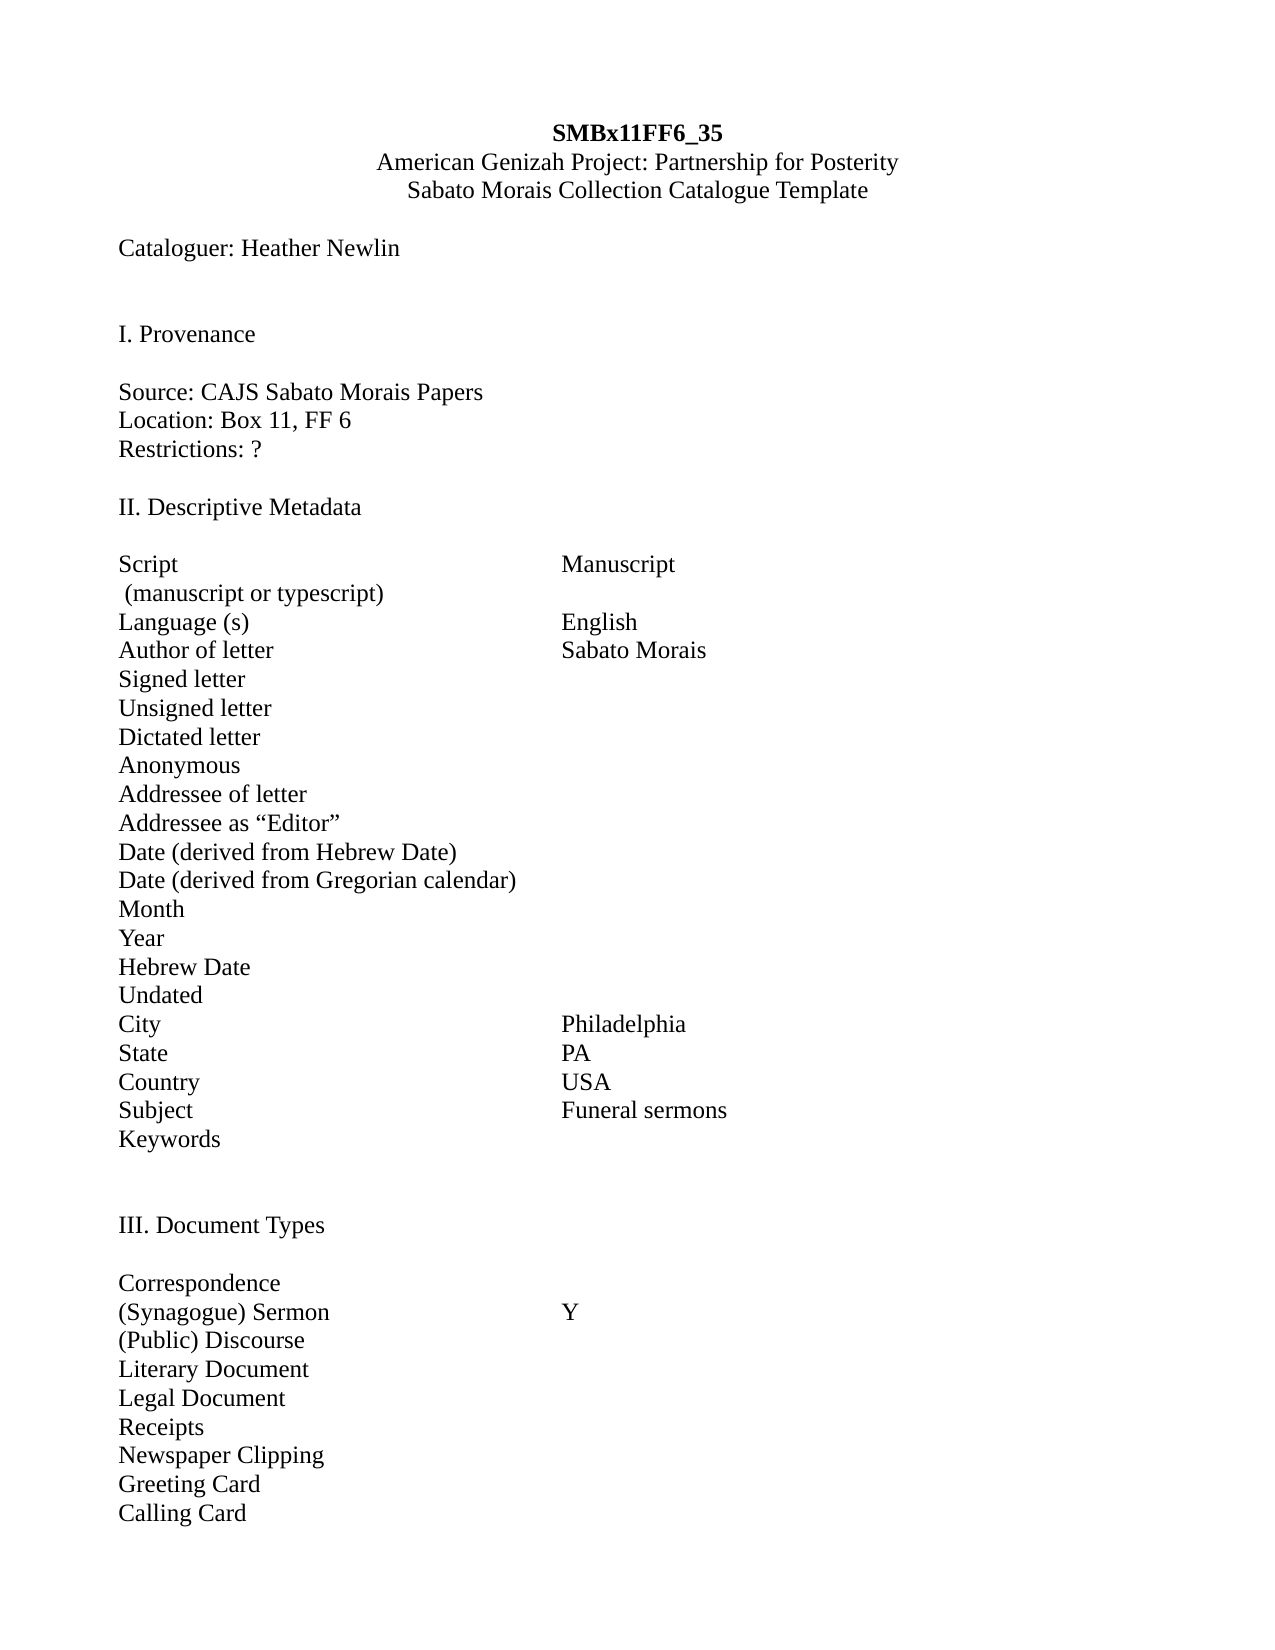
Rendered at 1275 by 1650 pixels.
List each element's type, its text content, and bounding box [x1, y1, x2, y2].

text Anonymous [118, 751, 1157, 779]
text Addressee of letter [118, 779, 1157, 808]
text Newspaper Clipping [118, 1441, 1157, 1469]
text Month [118, 894, 1157, 923]
text Script Manuscript [118, 549, 1157, 578]
text Literary Document [118, 1354, 1157, 1383]
text I. Provenance [118, 319, 1157, 348]
text Receipts [118, 1412, 1157, 1441]
text Date (derived from Hebrew Date) [118, 837, 1157, 866]
text Author of letter Sabato Morais [118, 636, 1157, 664]
text III. Document Types [118, 1211, 1157, 1239]
text Date (derived from Gregorian calendar) [118, 866, 1157, 894]
text II. Descriptive Metadata [118, 492, 1157, 521]
text Subject Funeral sermons [118, 1096, 1157, 1124]
text Country USA [118, 1067, 1157, 1096]
text Correspondence [118, 1268, 1157, 1297]
text Source: CAJS Sabato Morais Papers [118, 377, 1157, 406]
text Language (s) English [118, 607, 1157, 636]
text City Philadelphia [118, 1009, 1157, 1038]
text American Genizah Project: Partnership for Posterity [118, 147, 1157, 176]
text Keywords [118, 1124, 1157, 1153]
text Undated [118, 981, 1157, 1009]
text (Synagogue) Sermon Y [118, 1297, 1157, 1326]
text (manuscript or typescript) [118, 578, 1157, 607]
text Greeting Card [118, 1469, 1157, 1498]
text SMBx11FF6_35 [118, 118, 1157, 147]
text Addressee as “Editor” [118, 808, 1157, 837]
text Legal Document [118, 1383, 1157, 1412]
text Hebrew Date [118, 952, 1157, 981]
text Restrictions: ? [118, 434, 1157, 463]
text Sabato Morais Collection Catalogue Template [118, 176, 1157, 204]
text Dictated letter [118, 722, 1157, 751]
text Location: Box 11, FF 6 [118, 406, 1157, 434]
text State PA [118, 1038, 1157, 1067]
text (Public) Discourse [118, 1326, 1157, 1354]
text Calling Card [118, 1498, 1157, 1527]
text Year [118, 923, 1157, 952]
text Cataloguer: Heather Newlin [118, 233, 1157, 262]
text Unsigned letter [118, 693, 1157, 722]
text Signed letter [118, 664, 1157, 693]
